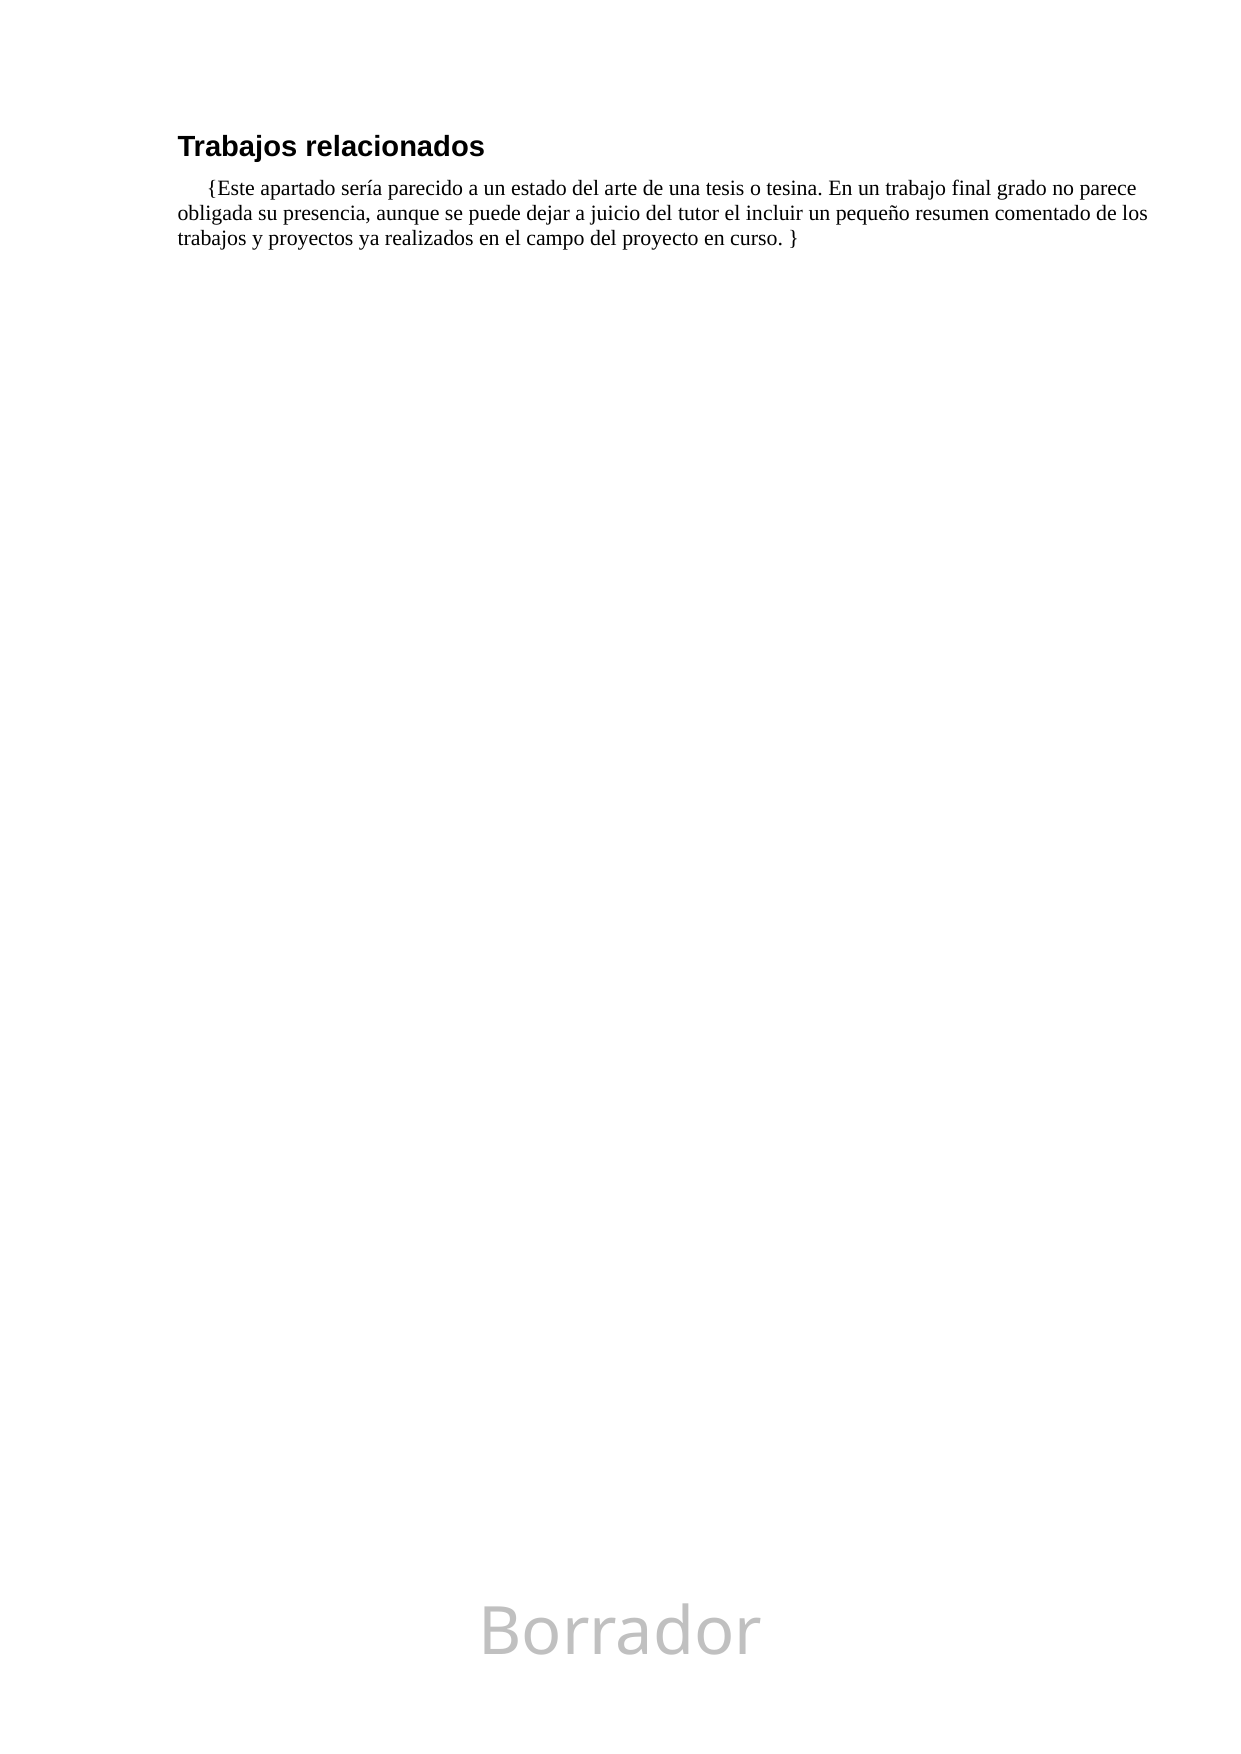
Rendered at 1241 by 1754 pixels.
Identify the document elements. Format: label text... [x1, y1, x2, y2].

text {Este apartado sería parecido a un estado del arte de una tesis o tesina. En un trabajo final grado no parece obligada su presencia, aunque se puede dejar a juicio del tutor el incluir un pequeño resumen comentado de los trabajos y proyectos ya realizados en el campo del proyecto en curso. } [177, 174, 1152, 250]
subtitle Trabajos relacionados [177, 128, 1152, 162]
